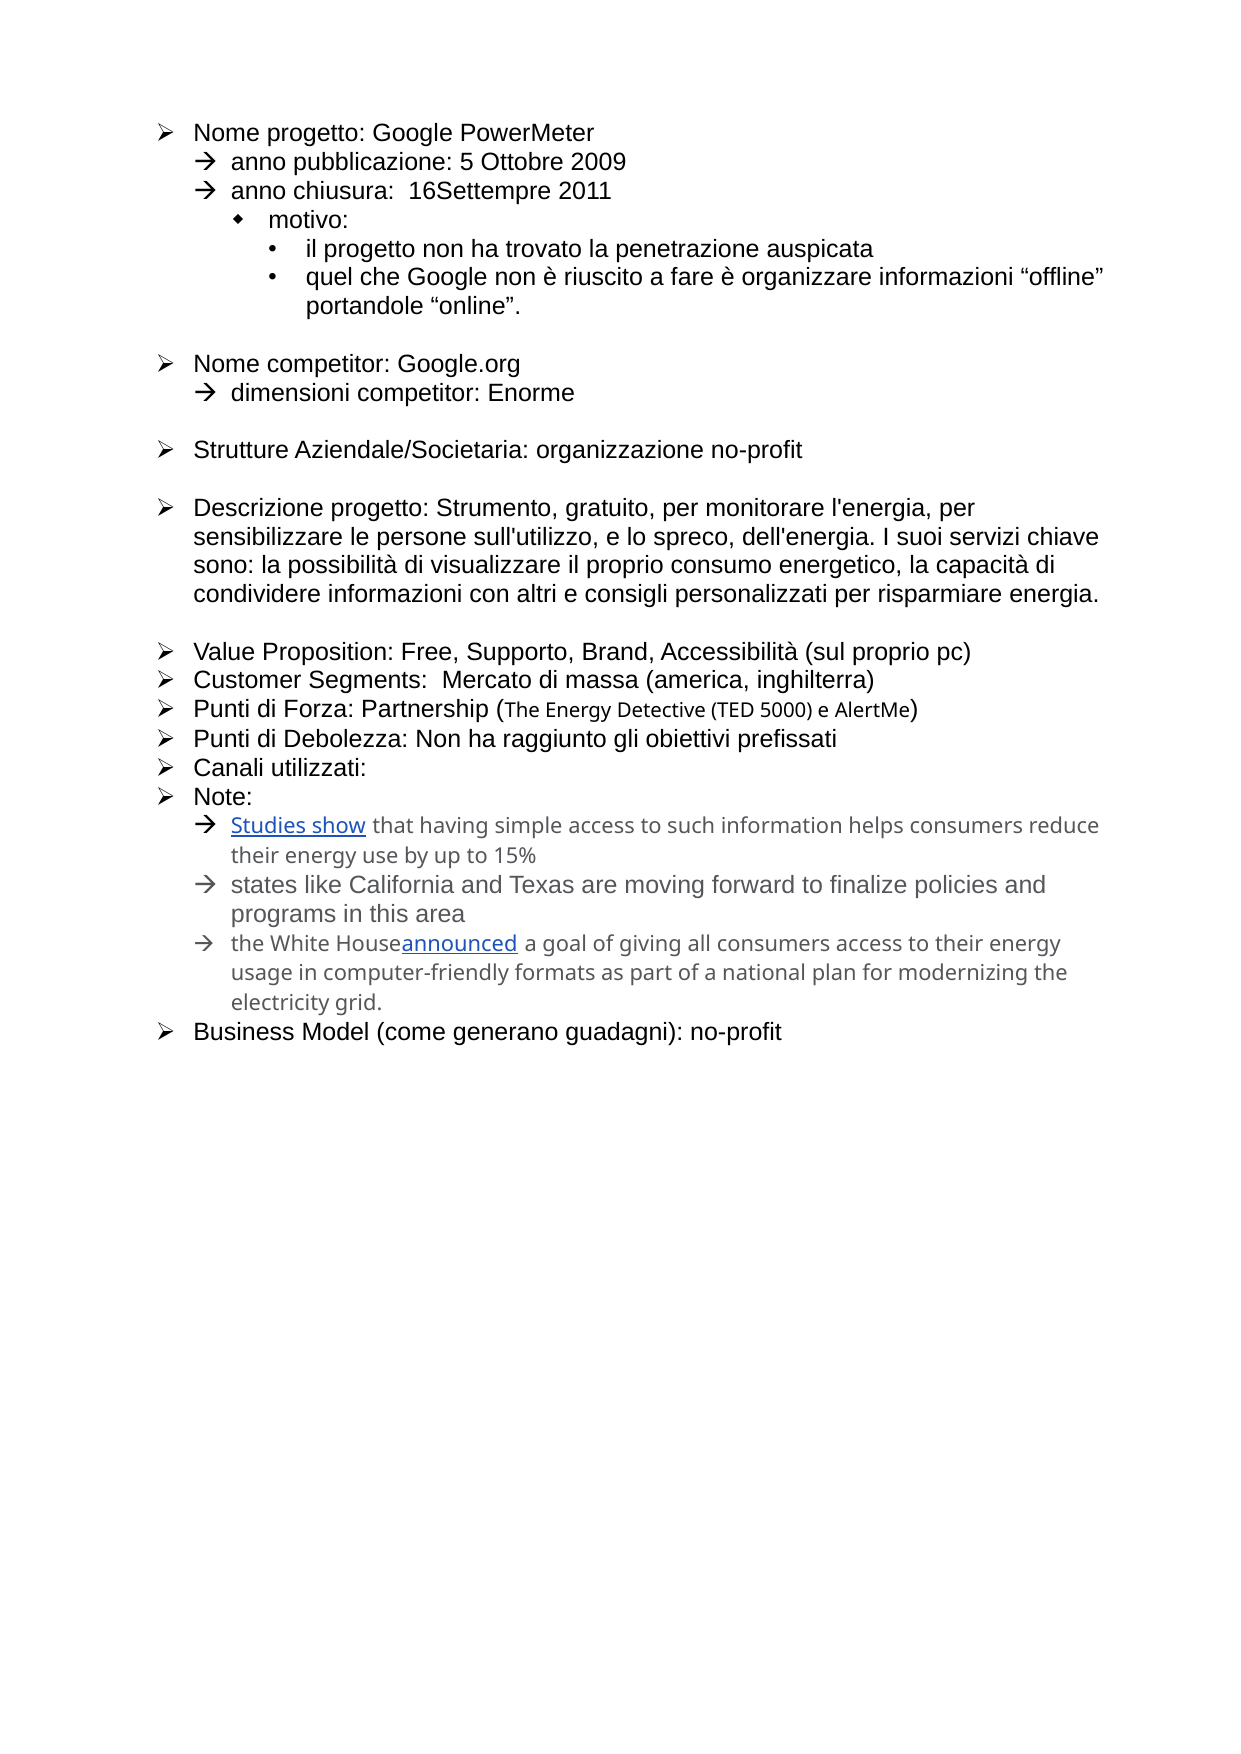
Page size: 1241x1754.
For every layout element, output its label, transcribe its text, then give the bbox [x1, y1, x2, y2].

list anno chiusura: 16Settempre 2011 [193, 176, 1122, 205]
list Canali utilizzati: [156, 753, 1122, 781]
list the White Houseannounced a goal of giving all consumers access to their energy usage in computer-friendly formats as part of a national plan for modernizing the electricity grid. [193, 927, 1122, 1017]
list quel che Google non è riuscito a fare è organizzare informazioni “offline” portandole “online”. [268, 262, 1122, 320]
list motivo: [231, 205, 1122, 233]
list Punti di Debolezza: Non ha raggiunto gli obiettivi prefissati [156, 724, 1122, 753]
list Punti di Forza: Partnership (The Energy Detective (TED 5000) e AlertMe) [156, 694, 1122, 724]
list Value Proposition: Free, Supporto, Brand, Accessibilità (sul proprio pc) [156, 637, 1122, 666]
list Nome progetto: Google PowerMeter [156, 118, 1122, 147]
list anno pubblicazione: 5 Ottobre 2009 [193, 147, 1122, 176]
list il progetto non ha trovato la penetrazione auspicata [268, 233, 1122, 262]
list Strutture Aziendale/Societaria: organizzazione no-profit [156, 435, 1122, 464]
list states like California and Texas are moving forward to finalize policies and programs in this area [193, 870, 1122, 927]
list Business Model (come generano guadagni): no-profit [156, 1017, 1122, 1046]
list Descrizione progetto: Strumento, gratuito, per monitorare l'energia, per sensibilizzare le persone sull'utilizzo, e lo spreco, dell'energia. I suoi servizi chiave sono: la possibilità di visualizzare il proprio consumo energetico, la capacità di condividere informazioni con altri e consigli personalizzati per risparmiare energia. [156, 493, 1122, 608]
list Studies show that having simple access to such information helps consumers reduce their energy use by up to 15% [193, 810, 1122, 870]
list Customer Segments: Mercato di massa (america, inghilterra) [156, 666, 1122, 694]
list dimensioni competitor: Enorme [193, 378, 1122, 406]
list Nome competitor: Google.org [156, 349, 1122, 378]
list Note: [156, 781, 1122, 810]
